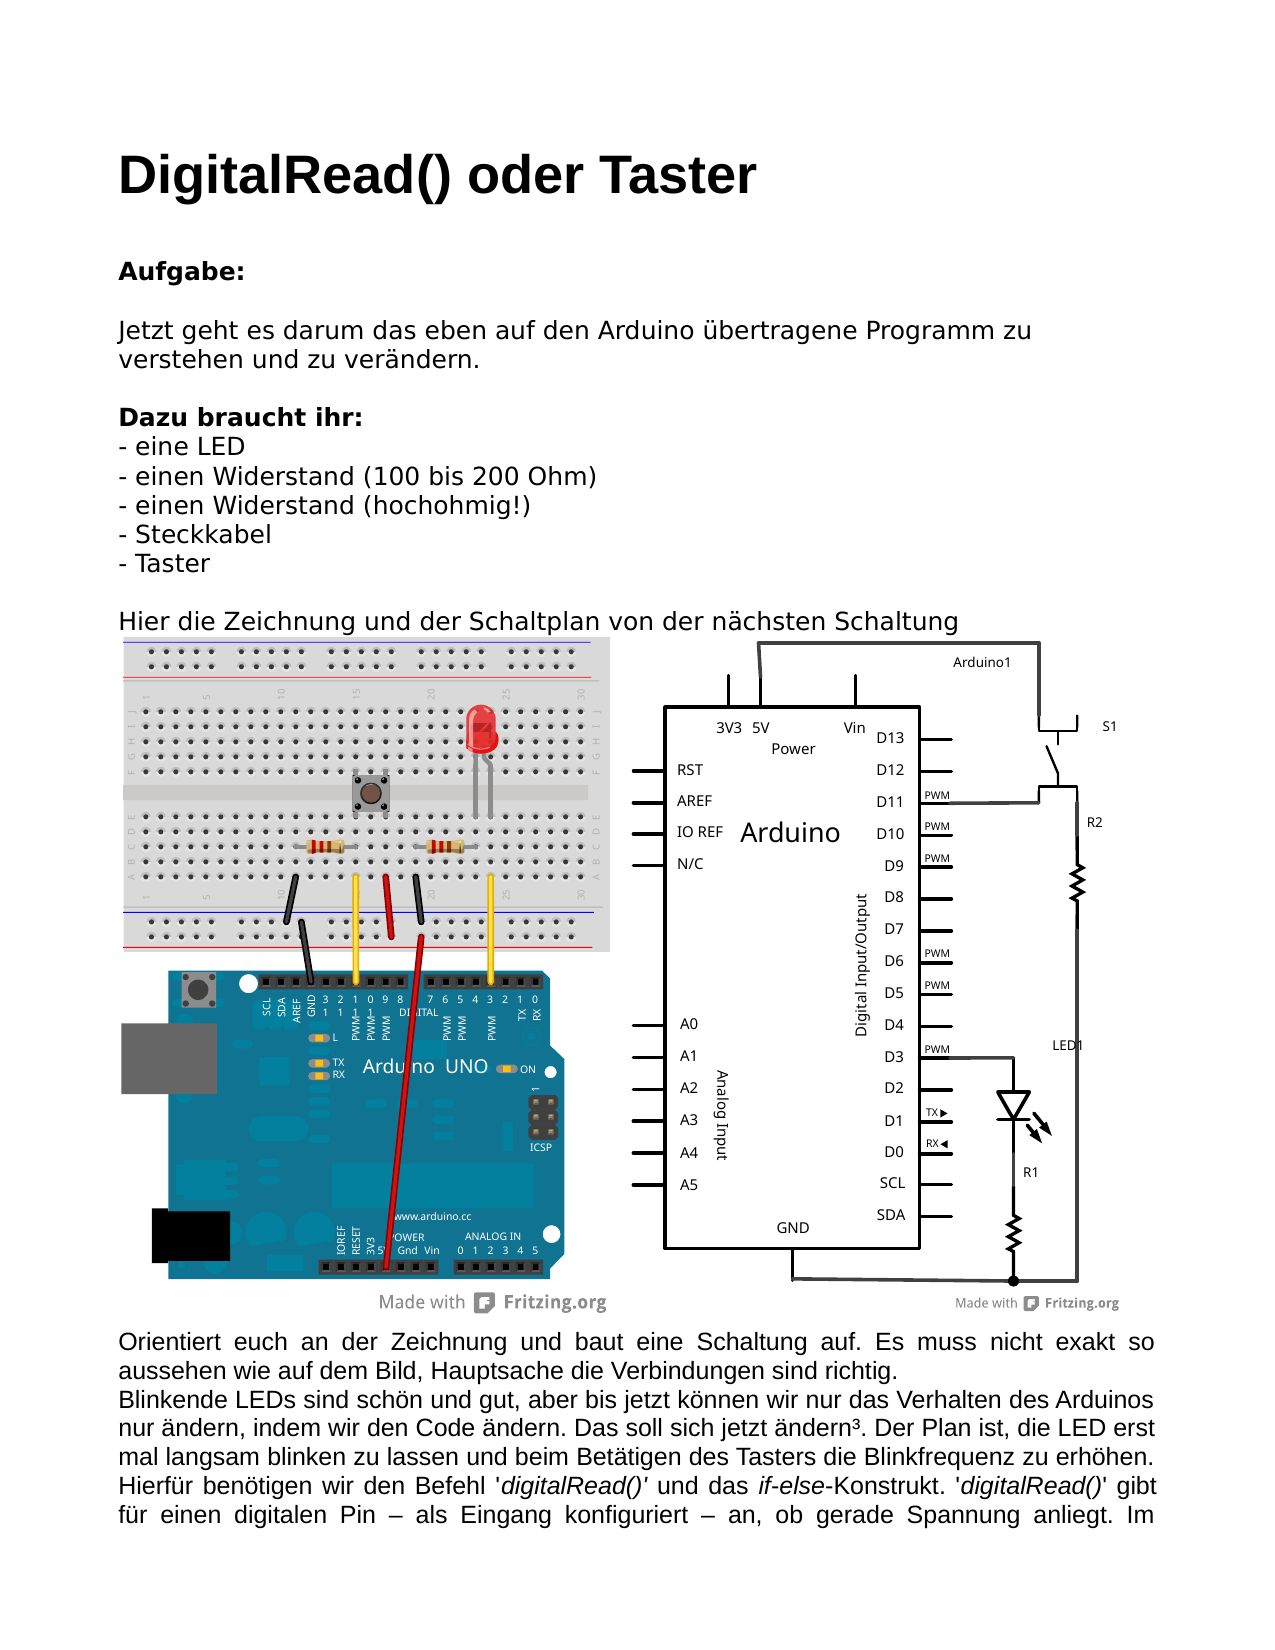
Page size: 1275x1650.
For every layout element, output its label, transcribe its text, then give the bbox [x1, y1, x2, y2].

text Jetzt geht es darum das eben auf den Arduino übertragene Programm zu verstehen und zu verändern. [118, 316, 1157, 403]
text Aufgabe: [118, 258, 1157, 287]
text - Taster [118, 549, 1157, 578]
subtitle DigitalRead() oder Taster [118, 143, 1157, 205]
text - einen Widerstand (hochohmig!) [118, 491, 1157, 520]
text Dazu braucht ihr: [118, 403, 1157, 433]
text Hier die Zeichnung und der Schaltplan von der nächsten Schaltung [118, 608, 1157, 637]
text - einen Widerstand (100 bis 200 Ohm) [118, 462, 1157, 491]
text Blinkende LEDs sind schön und gut, aber bis jetzt können wir nur das Verhalten des Arduinos nur ändern, indem wir den Code ändern. Das soll sich jetzt ändern³. Der Plan ist, die LED erst mal langsam blinken zu lassen und beim Betätigen des Tasters die Blinkfrequenz zu erhöhen. Hierfür benötigen wir den Befehl 'digitalRead()' und das if-else-Konstrukt. 'digitalRead()' gibt für einen digitalen Pin – als Eingang konfiguriert – an, ob gerade Spannung anliegt. Im [118, 1385, 1157, 1528]
text - Steckkabel [118, 520, 1157, 549]
text - eine LED [118, 433, 1157, 462]
text Orientiert euch an der Zeichnung und baut eine Schaltung auf. Es muss nicht exakt so aussehen wie auf dem Bild, Hauptsache die Verbindungen sind richtig. [118, 666, 1157, 1385]
